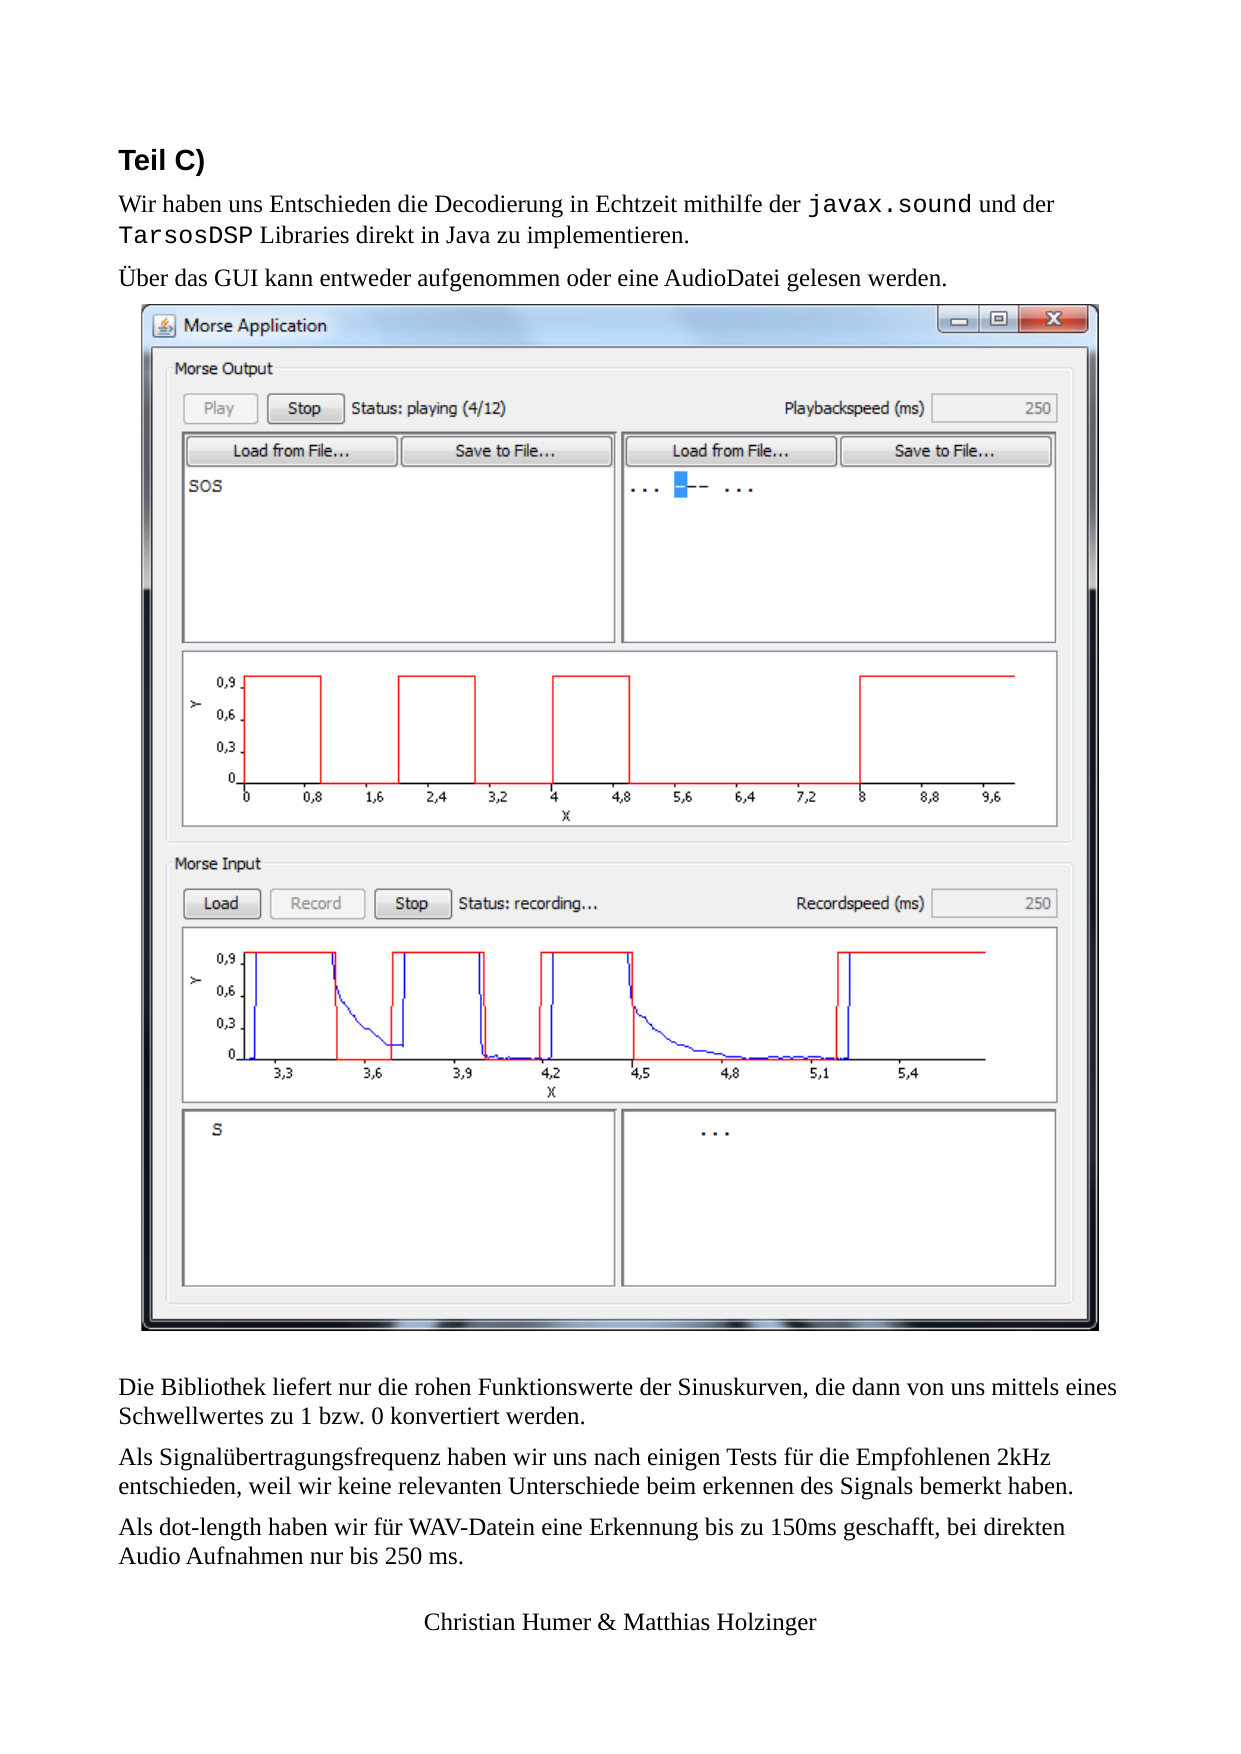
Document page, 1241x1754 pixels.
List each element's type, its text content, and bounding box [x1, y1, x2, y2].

text Die Bibliothek liefert nur die rohen Funktionswerte der Sinuskurven, die dann von uns mittels eines Schwellwertes zu 1 bzw. 0 konvertiert werden. [118, 1372, 1122, 1430]
text Als Signalübertragungsfrequenz haben wir uns nach einigen Tests für die Empfohlenen 2kHz entschieden, weil wir keine relevanten Unterschiede beim erkennen des Signals bemerkt haben. [118, 1442, 1122, 1500]
picture [141, 304, 1099, 1331]
subtitle Teil C) [118, 143, 1122, 177]
text Wir haben uns Entschieden die Decodierung in Echtzeit mithilfe der javax.sound und der TarsosDSP Libraries direkt in Java zu implementieren. [118, 189, 1122, 251]
text Als dot-length haben wir für WAV-Datein eine Erkennung bis zu 150ms geschafft, bei direkten Audio Aufnahmen nur bis 250 ms. [118, 1512, 1122, 1570]
text Über das GUI kann entweder aufgenommen oder eine AudioDatei gelesen werden. [118, 263, 1122, 292]
